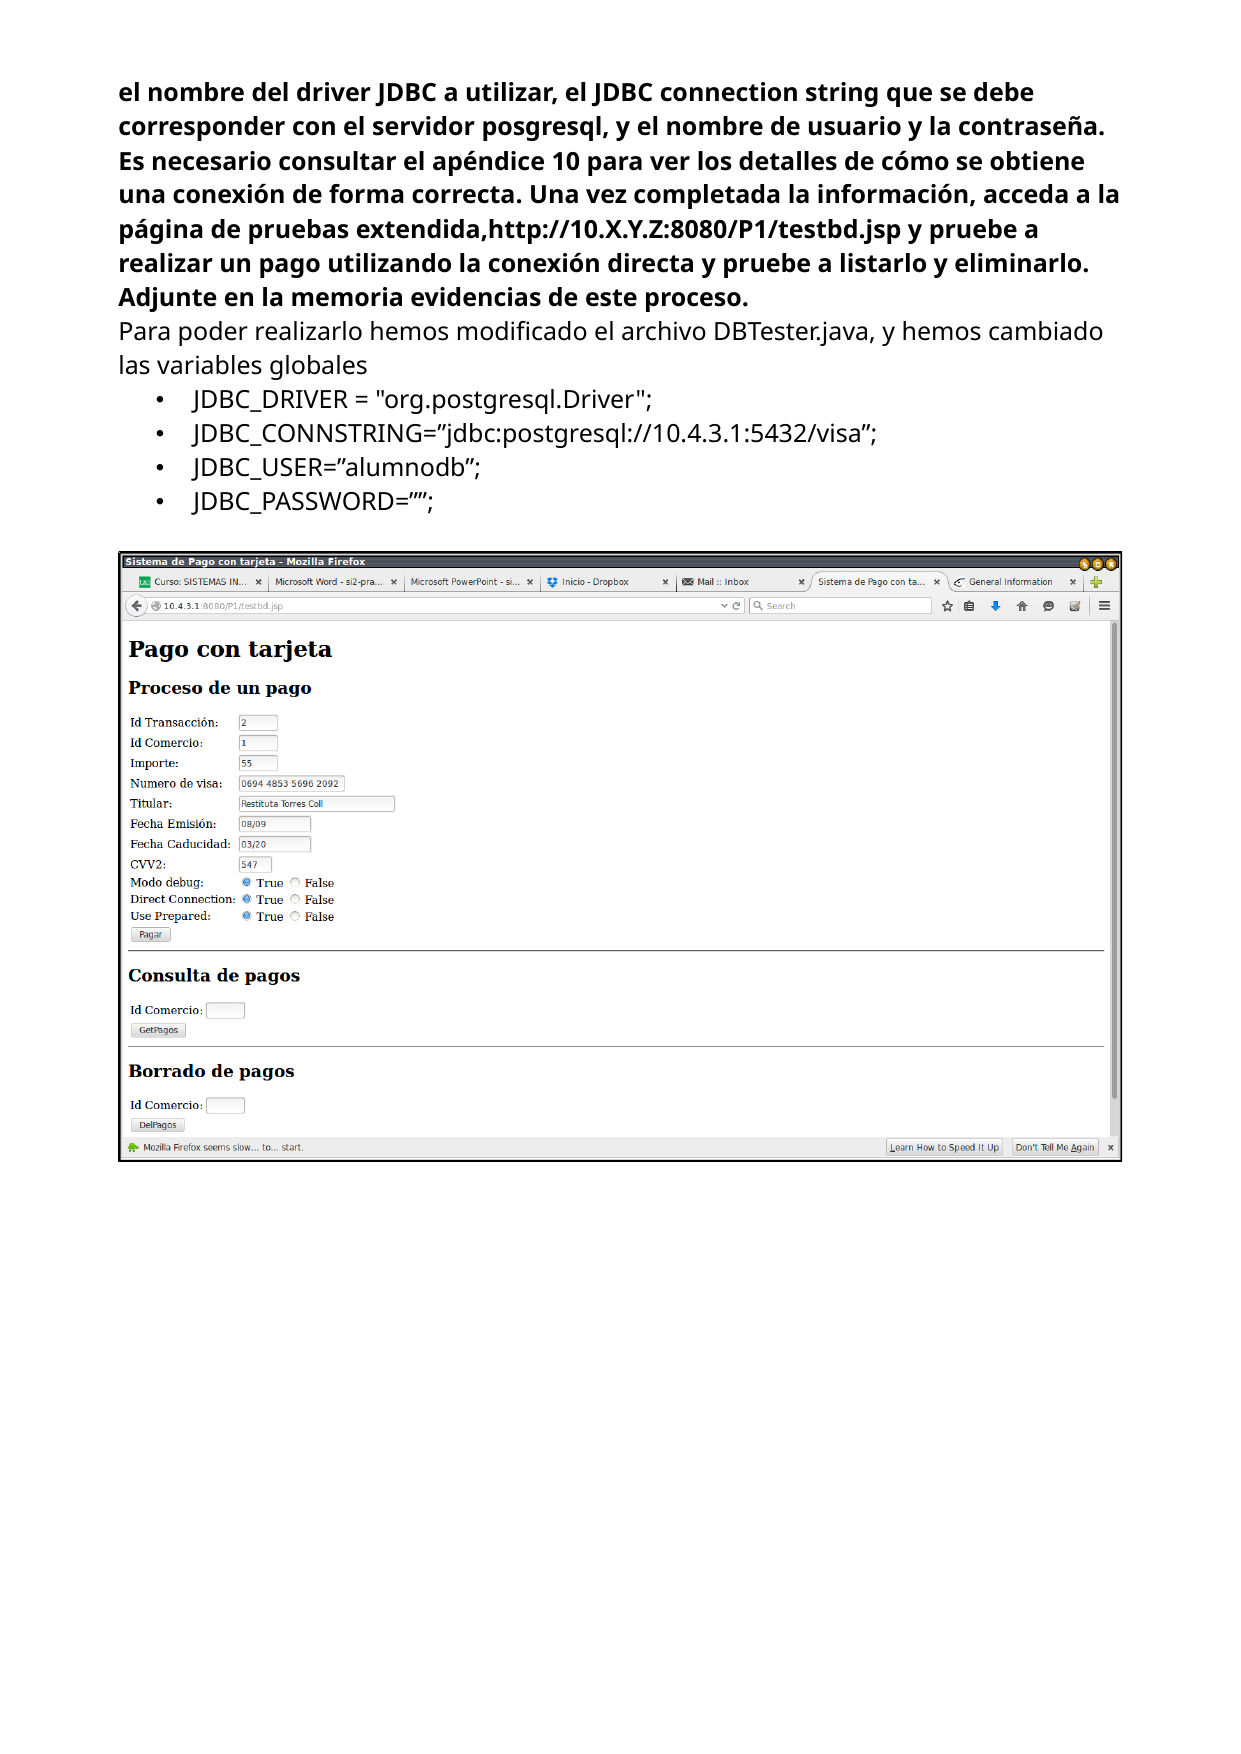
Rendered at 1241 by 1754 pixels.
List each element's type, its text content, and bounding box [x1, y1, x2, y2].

list JDBC_USER=”alumnodb”; [156, 450, 1122, 484]
text Para poder realizarlo hemos modificado el archivo DBTester.java, y hemos cambiado las variables globales [118, 313, 1122, 382]
text el nombre del driver JDBC a utilizar, el JDBC connection string que se debe corresponder con el servidor posgresql, y el nombre de usuario y la contraseña. Es necesario consultar el apéndice 10 para ver los detalles de cómo se obtiene una conexión de forma correcta. Una vez completada la información, acceda a la página de pruebas extendida,http://10.X.Y.Z:8080/P1/testbd.jsp y pruebe a realizar un pago utilizando la conexión directa y pruebe a listarlo y eliminarlo. Adjunte en la memoria evidencias de este proceso. [118, 75, 1122, 313]
list JDBC_PASSWORD=””; [156, 484, 1122, 518]
list JDBC_CONNSTRING=”jdbc:postgresql://10.4.3.1:5432/visa”; [156, 416, 1122, 450]
list JDBC_DRIVER = "org.postgresql.Driver"; [156, 382, 1122, 416]
